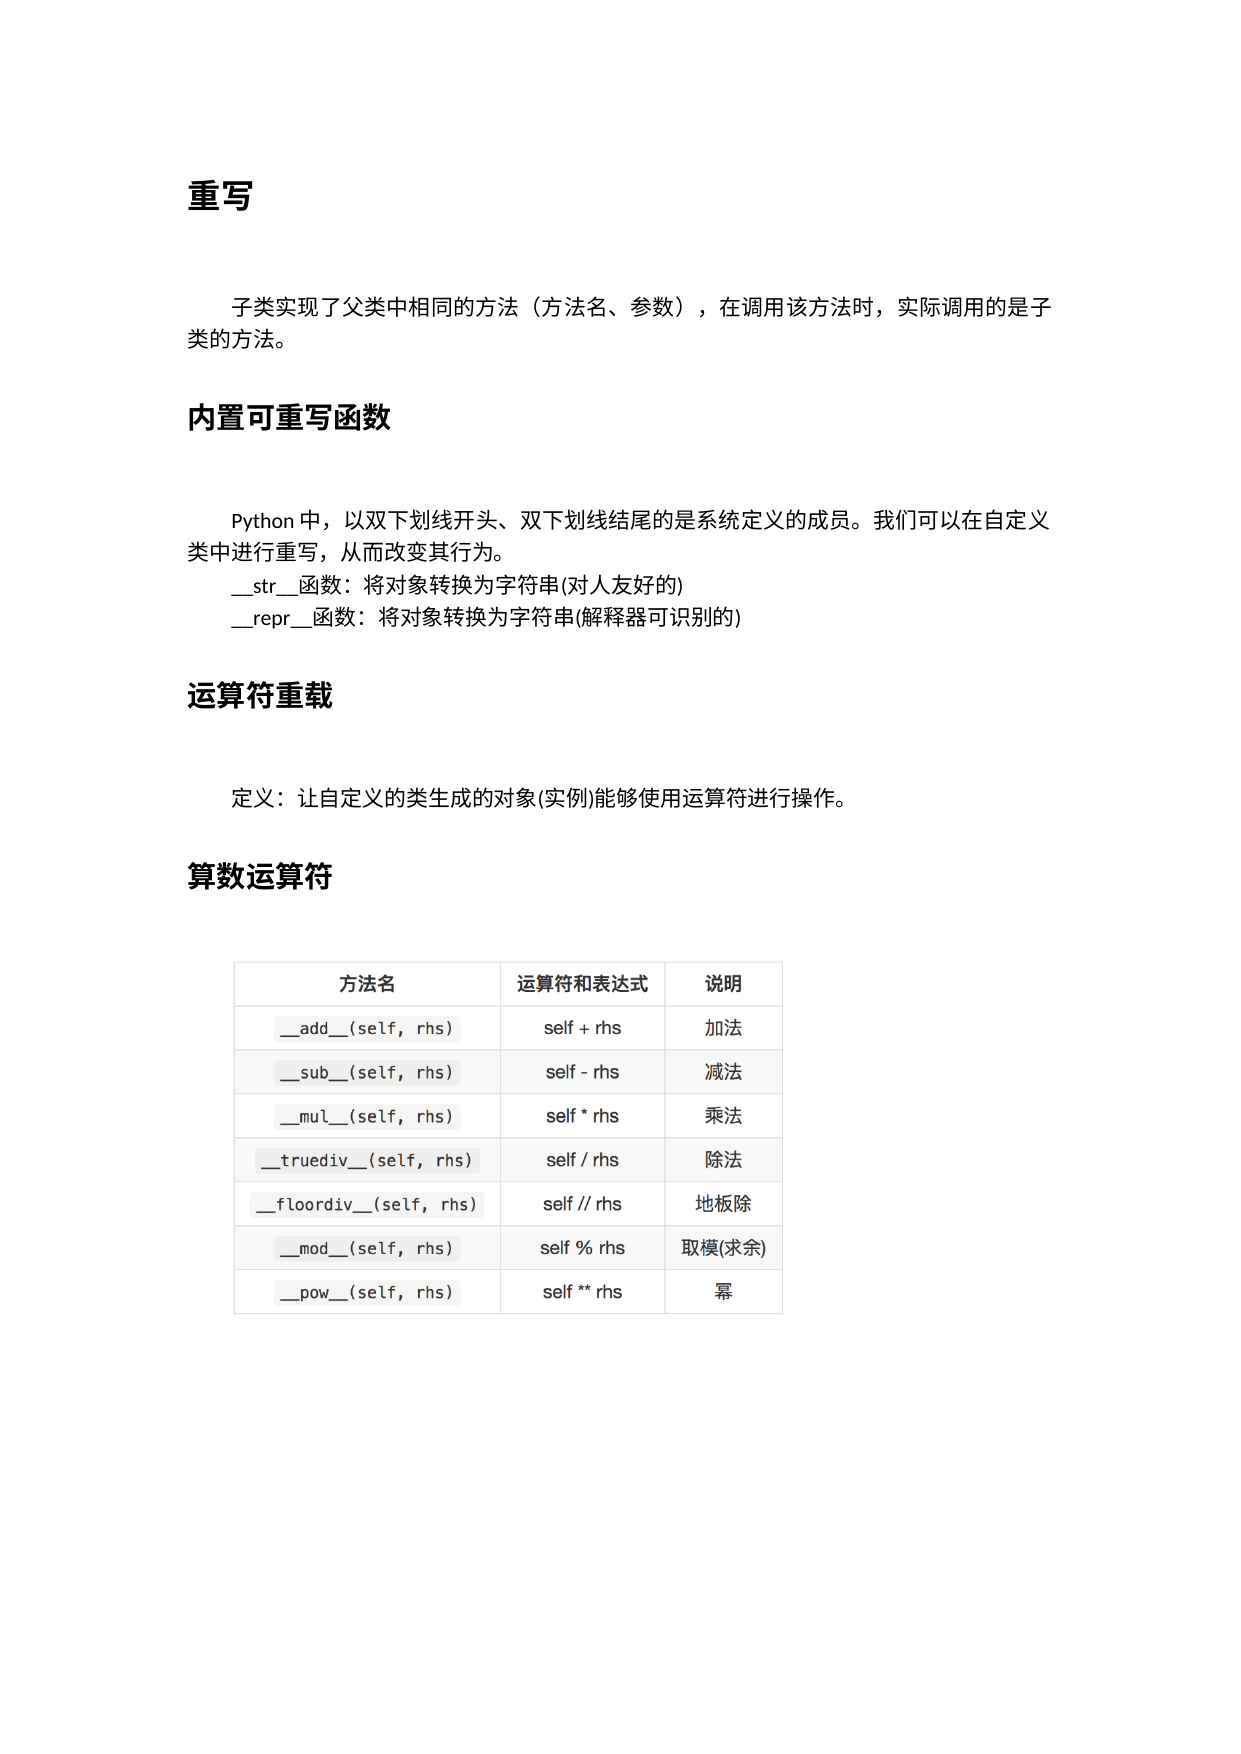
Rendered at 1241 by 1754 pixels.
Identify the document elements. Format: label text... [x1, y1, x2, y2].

text Python中，以双下划线开头、双下划线结尾的是系统定义的成员。我们可以在自定义类中进行重写，从而改变其行为。 [187, 502, 1053, 567]
text __repr__函数：将对象转换为字符串(解释器可识别的) [187, 600, 1053, 632]
text __str__函数：将对象转换为字符串(对人友好的) [187, 567, 1053, 600]
text 定义：让自定义的类生成的对象(实例)能够使用运算符进行操作。 [187, 780, 1053, 813]
subtitle 内置可重写函数 [187, 383, 1053, 448]
subtitle 算数运算符 [187, 842, 1053, 907]
subtitle 运算符重载 [187, 661, 1053, 726]
subtitle 重写 [187, 162, 1053, 227]
picture [231, 960, 785, 1315]
text 子类实现了父类中相同的方法（方法名、参数），在调用该方法时，实际调用的是子类的方法。 [187, 289, 1053, 354]
